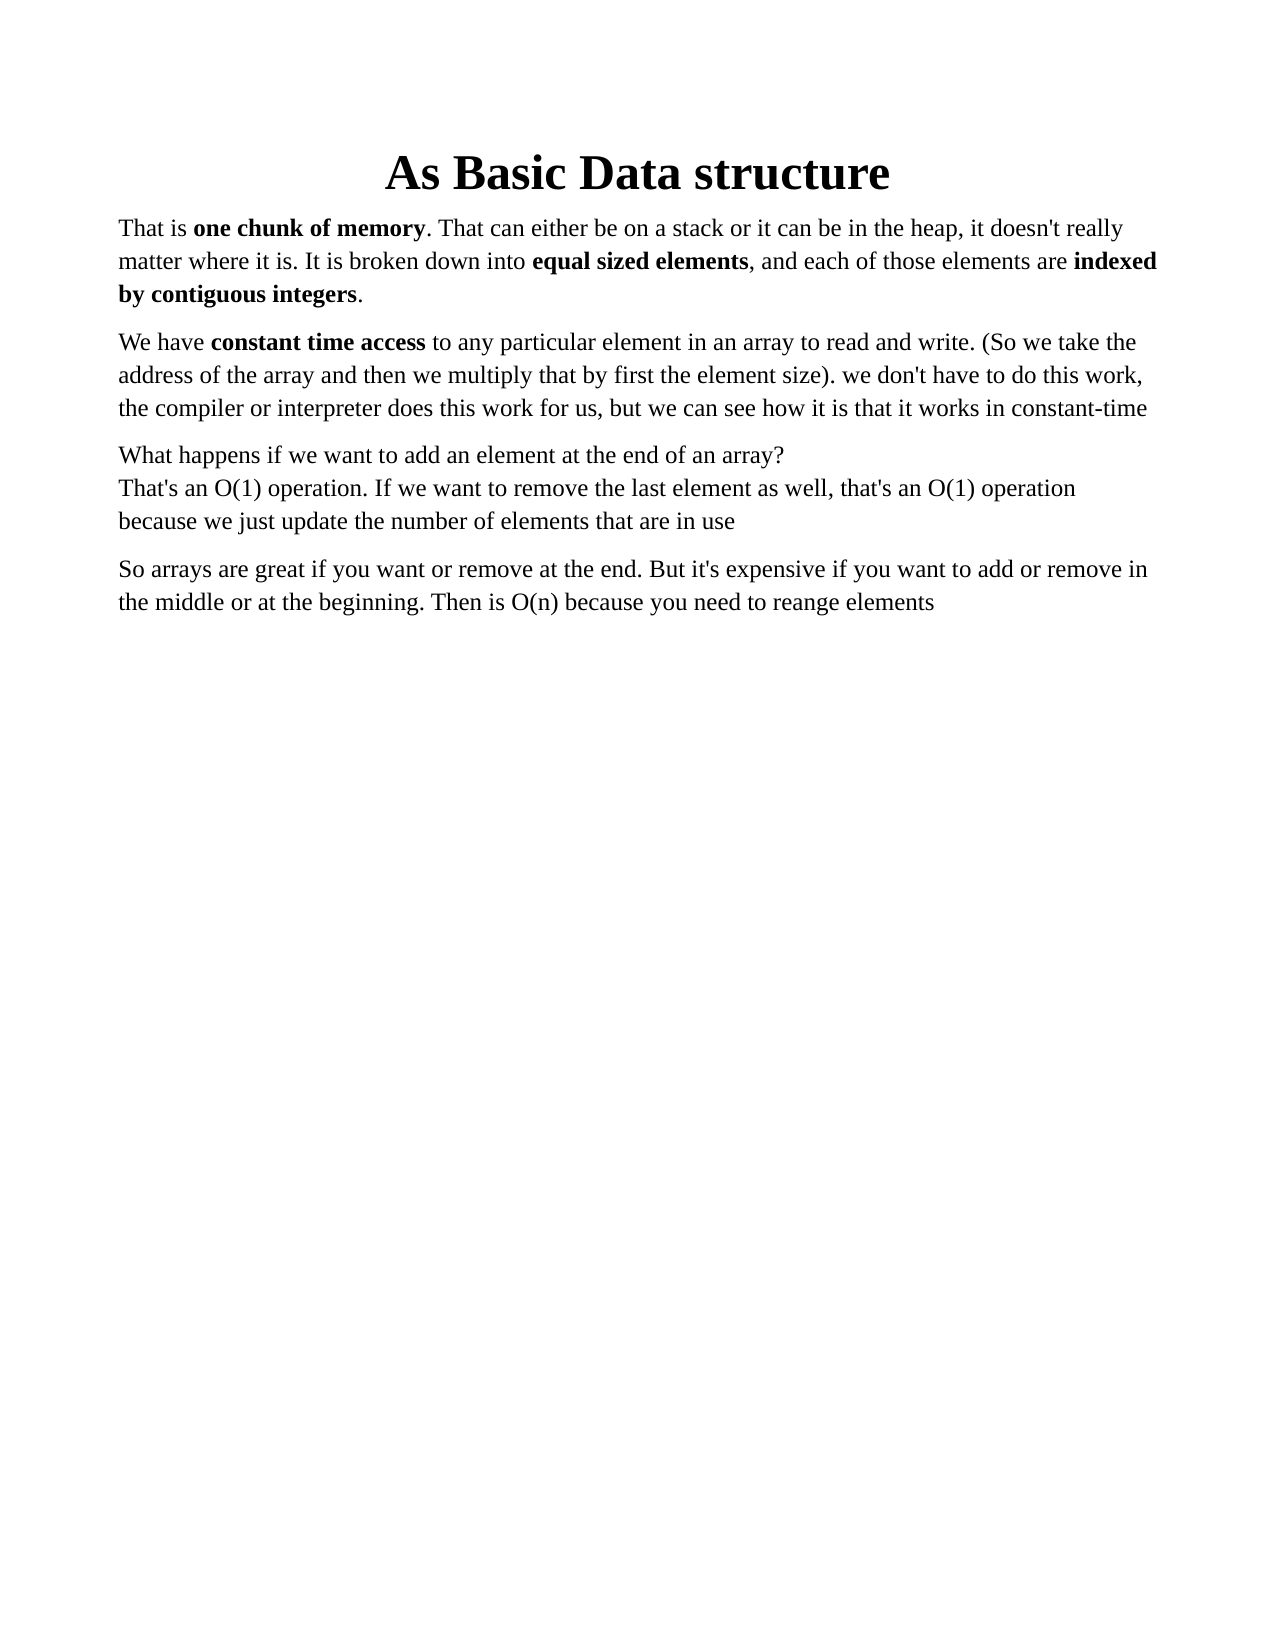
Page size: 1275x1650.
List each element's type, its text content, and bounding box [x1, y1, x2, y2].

text So arrays are great if you want or remove at the end. But it's expensive if you want to add or remove in the middle or at the beginning. Then is O(n) because you need to reange elements [118, 554, 1157, 616]
text That is one chunk of memory. That can either be on a stack or it can be in the heap, it doesn't really matter where it is. It is broken down into equal sized elements, and each of those elements are indexed by contiguous integers. [118, 213, 1157, 308]
subtitle As Basic Data structure [118, 143, 1157, 201]
text We have constant time access to any particular element in an array to read and write. (So we take the address of the array and then we multiply that by first the element size). we don't have to do this work, the compiler or interpreter does this work for us, but we can see how it is that it works in constant-time [118, 327, 1157, 422]
text What happens if we want to add an element at the end of an array? That's an O(1) operation. If we want to remove the last element as well, that's an O(1) operation because we just update the number of elements that are in use [118, 440, 1157, 535]
